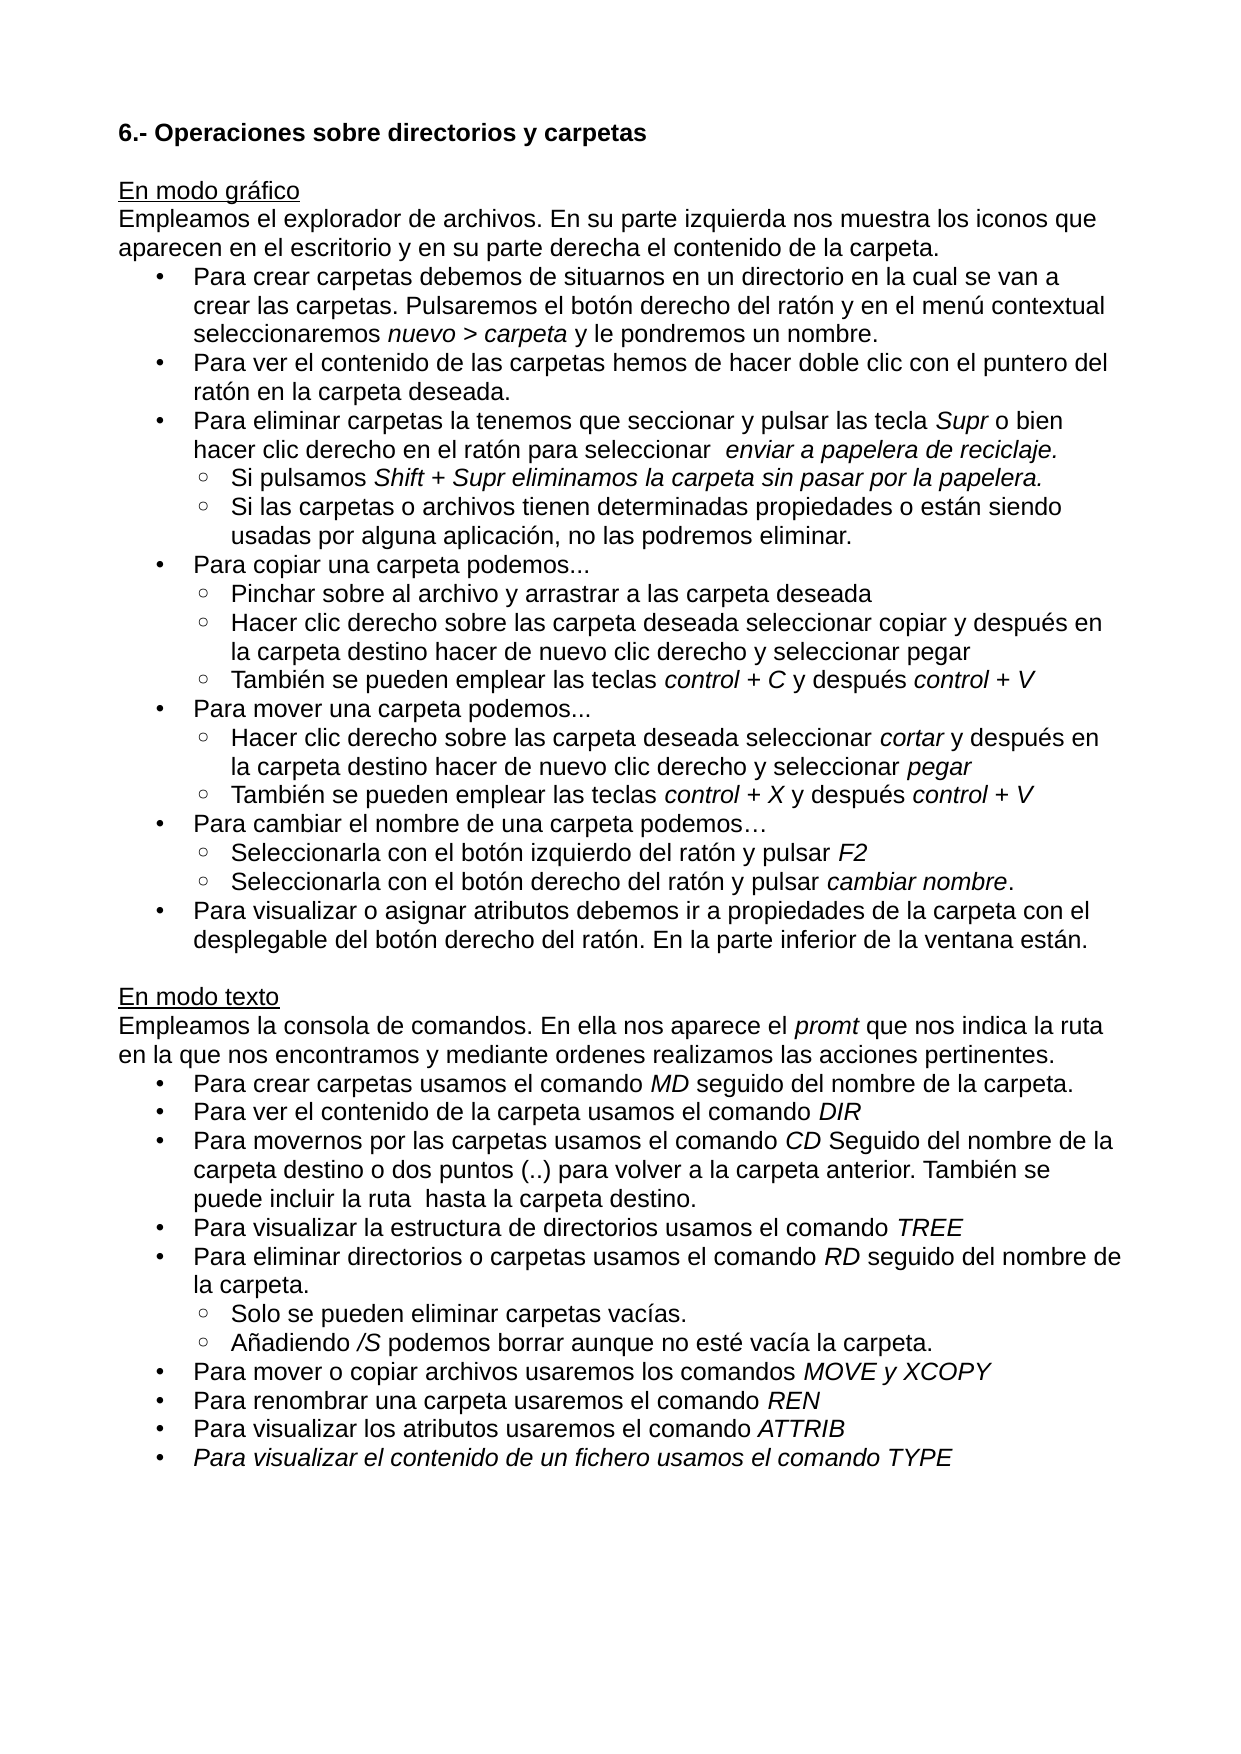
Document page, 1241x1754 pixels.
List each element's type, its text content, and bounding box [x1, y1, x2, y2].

list Para ver el contenido de las carpetas hemos de hacer doble clic con el puntero del ratón en la carpeta deseada. [156, 348, 1122, 406]
list También se pueden emplear las teclas control + C y después control + V [193, 665, 1122, 694]
list Si pulsamos Shift + Supr eliminamos la carpeta sin pasar por la papelera. [193, 463, 1122, 492]
list Para mover una carpeta podemos... [156, 694, 1122, 723]
list Para eliminar carpetas la tenemos que seccionar y pulsar las tecla Supr o bien hacer clic derecho en el ratón para seleccionar enviar a papelera de reciclaje. [156, 406, 1122, 463]
list Para cambiar el nombre de una carpeta podemos… [156, 809, 1122, 838]
list Para crear carpetas debemos de situarnos en un directorio en la cual se van a crear las carpetas. Pulsaremos el botón derecho del ratón y en el menú contextual seleccionaremos nuevo > carpeta y le pondremos un nombre. [156, 262, 1122, 348]
list Para renombrar una carpeta usaremos el comando REN [156, 1386, 1122, 1414]
list Añadiendo /S podemos borrar aunque no esté vacía la carpeta. [193, 1328, 1122, 1357]
list Para visualizar el contenido de un fichero usamos el comando TYPE [156, 1443, 1122, 1472]
list Solo se pueden eliminar carpetas vacías. [193, 1299, 1122, 1328]
list Para copiar una carpeta podemos... [156, 550, 1122, 579]
list Para eliminar directorios o carpetas usamos el comando RD seguido del nombre de la carpeta. [156, 1241, 1122, 1299]
list Para visualizar los atributos usaremos el comando ATTRIB [156, 1414, 1122, 1443]
list Seleccionarla con el botón izquierdo del ratón y pulsar F2 [193, 838, 1122, 867]
text En modo gráfico [118, 176, 1122, 204]
text Empleamos el explorador de archivos. En su parte izquierda nos muestra los iconos que aparecen en el escritorio y en su parte derecha el contenido de la carpeta. [118, 204, 1122, 262]
list Para ver el contenido de la carpeta usamos el comando DIR [156, 1097, 1122, 1126]
text 6.- Operaciones sobre directorios y carpetas [118, 118, 1122, 147]
list Hacer clic derecho sobre las carpeta deseada seleccionar cortar y después en la carpeta destino hacer de nuevo clic derecho y seleccionar pegar [193, 723, 1122, 781]
list Para mover o copiar archivos usaremos los comandos MOVE y XCOPY [156, 1357, 1122, 1386]
list También se pueden emplear las teclas control + X y después control + V [193, 781, 1122, 809]
text Empleamos la consola de comandos. En ella nos aparece el promt que nos indica la ruta en la que nos encontramos y mediante ordenes realizamos las acciones pertinentes. [118, 1011, 1122, 1068]
list Si las carpetas o archivos tienen determinadas propiedades o están siendo usadas por alguna aplicación, no las podremos eliminar. [193, 492, 1122, 550]
list Para movernos por las carpetas usamos el comando CD Seguido del nombre de la carpeta destino o dos puntos (..) para volver a la carpeta anterior. También se puede incluir la ruta hasta la carpeta destino. [156, 1126, 1122, 1213]
text En modo texto [118, 982, 1122, 1011]
list Para visualizar la estructura de directorios usamos el comando TREE [156, 1213, 1122, 1241]
list Seleccionarla con el botón derecho del ratón y pulsar cambiar nombre. [193, 867, 1122, 896]
list Para crear carpetas usamos el comando MD seguido del nombre de la carpeta. [156, 1068, 1122, 1097]
list Pinchar sobre al archivo y arrastrar a las carpeta deseada [193, 579, 1122, 608]
list Para visualizar o asignar atributos debemos ir a propiedades de la carpeta con el desplegable del botón derecho del ratón. En la parte inferior de la ventana están. [156, 896, 1122, 953]
list Hacer clic derecho sobre las carpeta deseada seleccionar copiar y después en la carpeta destino hacer de nuevo clic derecho y seleccionar pegar [193, 608, 1122, 665]
